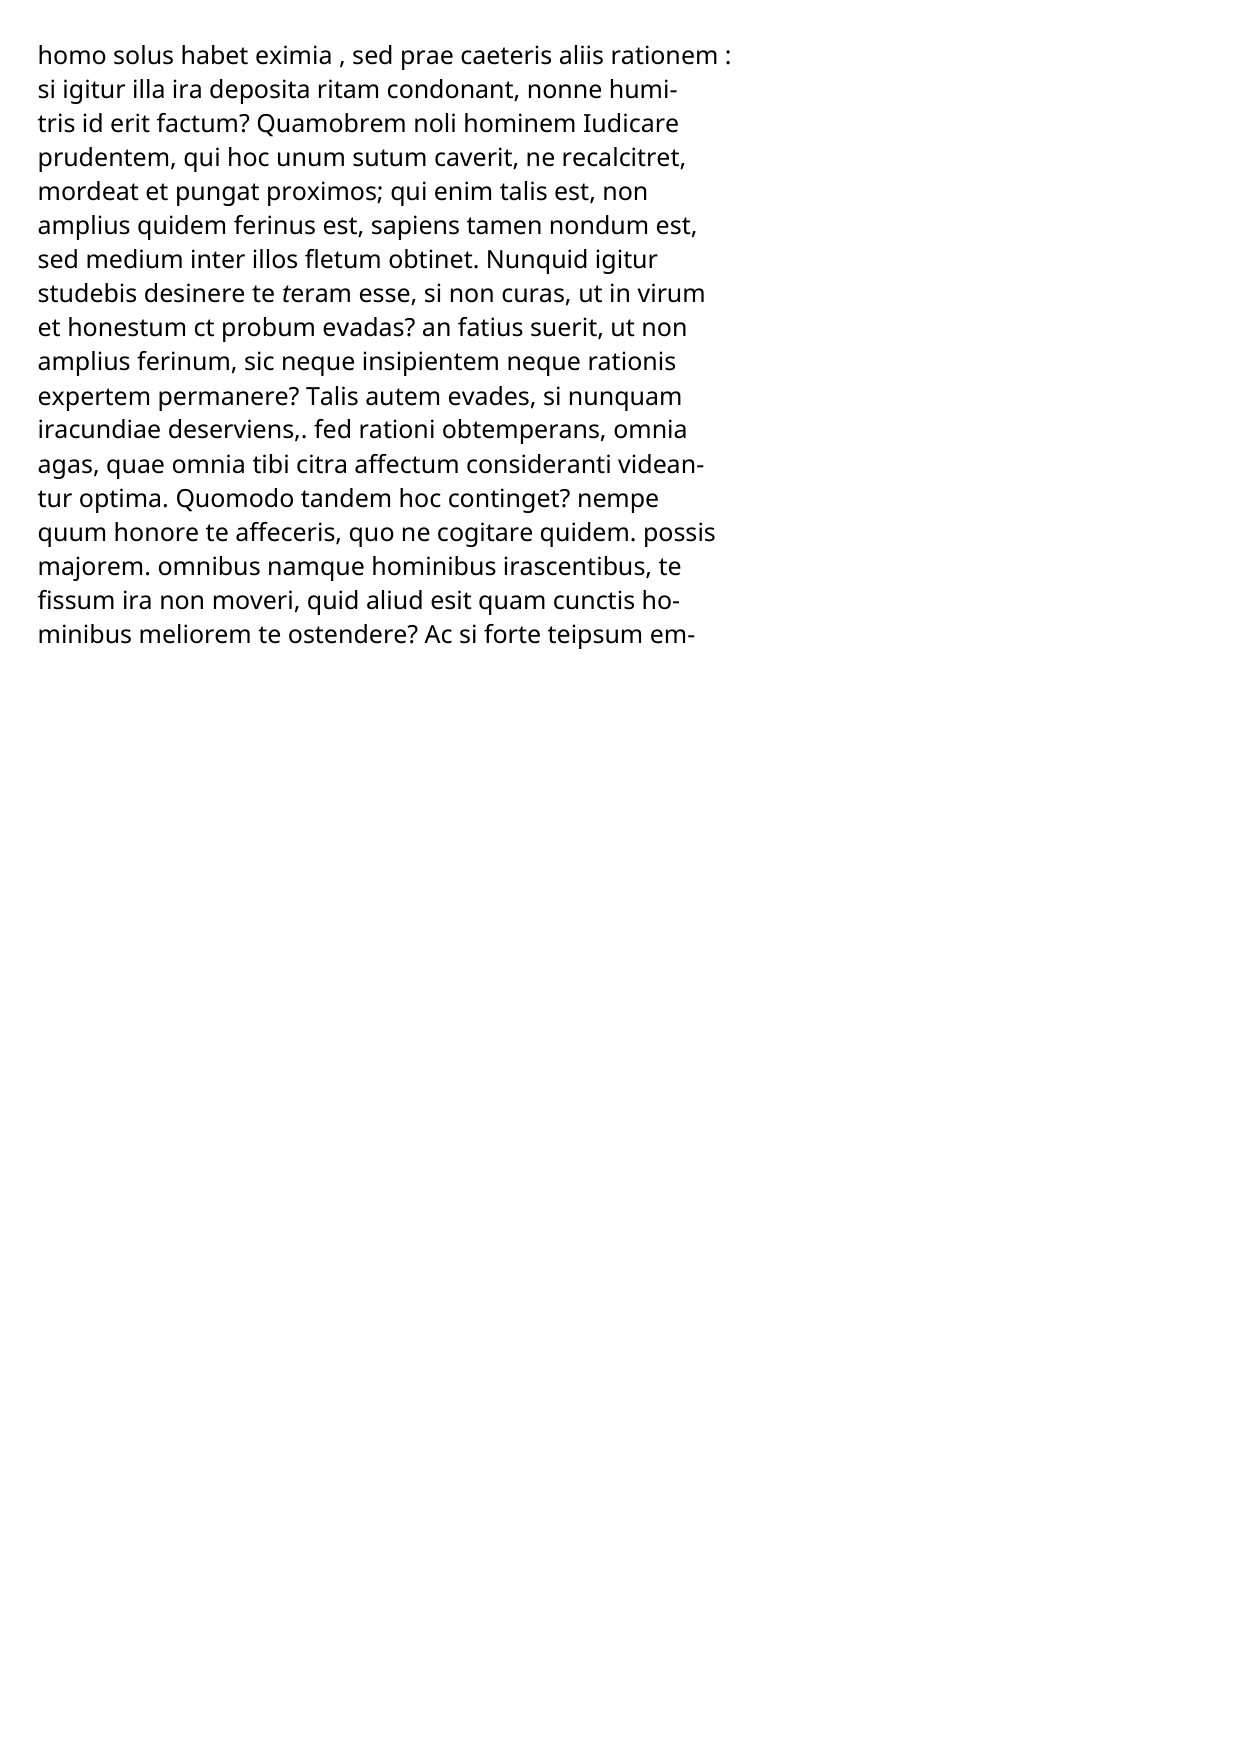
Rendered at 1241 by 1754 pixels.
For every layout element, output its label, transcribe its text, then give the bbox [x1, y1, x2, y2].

text homo solus habet eximia , sed prae caeteris aliis rationem : si igitur illa ira deposita ritam condonant, nonne humi- tris id erit factum? Quamobrem noli hominem Iudicare prudentem, qui hoc unum sutum caverit, ne recalcitret, mordeat et pungat proximos; qui enim talis est, non amplius quidem ferinus est, sapiens tamen nondum est, sed medium inter illos fletum obtinet. Nunquid igitur studebis desinere te teram esse, si non curas, ut in virum et honestum ct probum evadas? an fatius suerit, ut non amplius ferinum, sic neque insipientem neque rationis expertem permanere? Talis autem evades, si nunquam iracundiae deserviens,. fed rationi obtemperans, omnia agas, quae omnia tibi citra affectum consideranti videan- tur optima. Quomodo tandem hoc continget? nempe quum honore te affeceris, quo ne cogitare quidem. possis majorem. omnibus namque hominibus irascentibus, te fissum ira non moveri, quid aliud esit quam cunctis ho- minibus meliorem te ostendere? Ac si forte teipsum em- [37, 37, 1203, 651]
